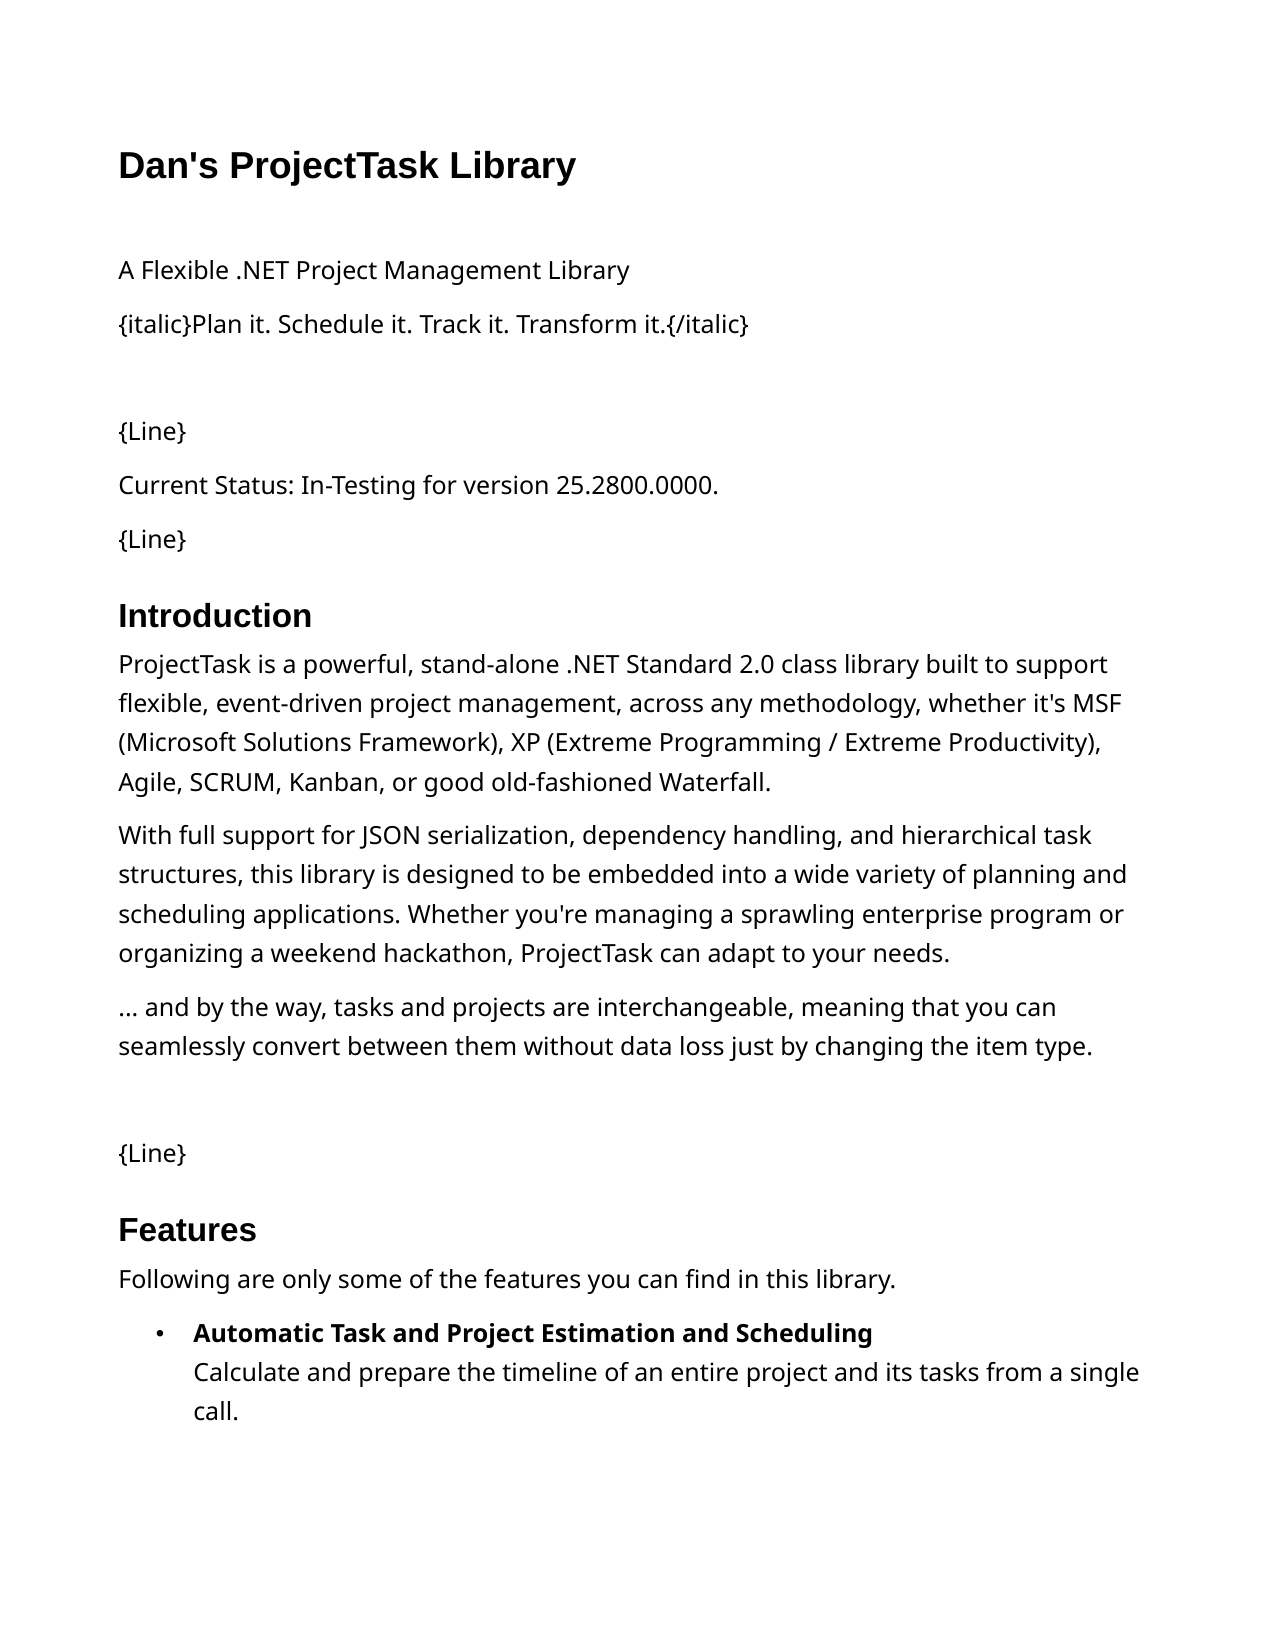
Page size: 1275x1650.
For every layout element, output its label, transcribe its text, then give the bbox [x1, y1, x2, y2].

text Current Status: In-Testing for version 25.2800.0000. [118, 467, 1157, 502]
subtitle Dan's ProjectTask Library [118, 143, 1157, 186]
text ProjectTask is a powerful, stand-alone .NET Standard 2.0 class library built to support flexible, event-driven project management, across any methodology, whether it's MSF (Microsoft Solutions Framework), XP (Extreme Programming / Extreme Productivity), Agile, SCRUM, Kanban, or good old-fashioned Waterfall. [118, 647, 1157, 798]
text A Flexible .NET Project Management Library [118, 252, 1157, 287]
text {Line} [118, 414, 1157, 448]
list Automatic Task and Project Estimation and Scheduling Calculate and prepare the timeline of an entire project and its tasks from a single call. [156, 1315, 1157, 1428]
text {italic}Plan it. Schedule it. Track it. Transform it.{/italic} [118, 306, 1157, 340]
subtitle Introduction [118, 596, 1157, 634]
text {Line} [118, 1136, 1157, 1170]
subtitle Features [118, 1211, 1157, 1249]
text Following are only some of the features you can find in this library. [118, 1261, 1157, 1296]
text With full support for JSON serialization, dependency handling, and hierarchical task structures, this library is designed to be embedded into a wide variety of planning and scheduling applications. Whether you're managing a sprawling enterprise program or organizing a weekend hackathon, ProjectTask can adapt to your needs. [118, 818, 1157, 969]
text {Line} [118, 521, 1157, 555]
text ... and by the way, tasks and projects are interchangeable, meaning that you can seamlessly convert between them without data loss just by changing the item type. [118, 989, 1157, 1062]
